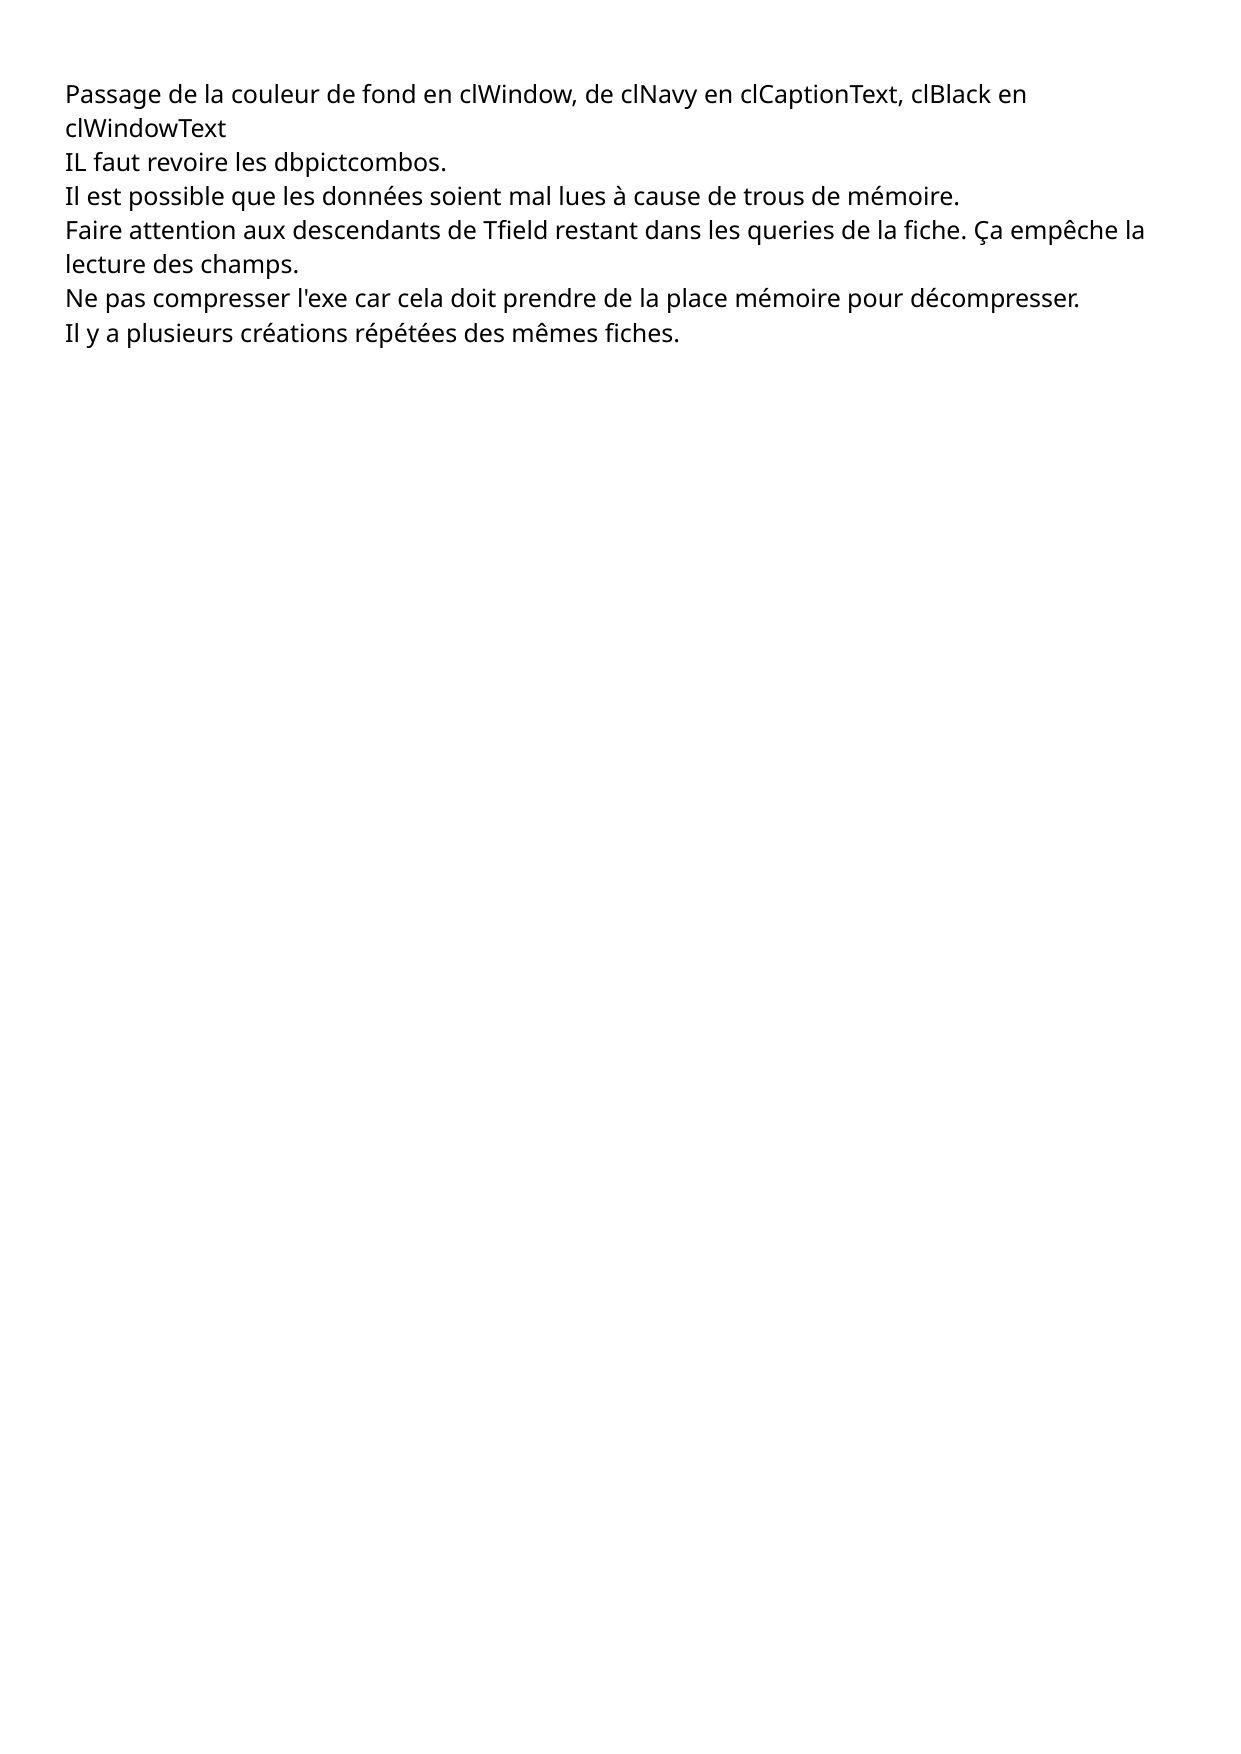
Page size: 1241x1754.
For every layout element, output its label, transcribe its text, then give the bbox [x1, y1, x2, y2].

text Passage de la couleur de fond en clWindow, de clNavy en clCaptionText, clBlack en clWindowText [65, 77, 1175, 145]
text Faire attention aux descendants de Tfield restant dans les queries de la fiche. Ça empêche la lecture des champs. [65, 213, 1175, 281]
text Il y a plusieurs créations répétées des mêmes fiches. [65, 315, 1175, 349]
text IL faut revoire les dbpictcombos. [65, 145, 1175, 179]
text Ne pas compresser l'exe car cela doit prendre de la place mémoire pour décompresser. [65, 281, 1175, 315]
text Il est possible que les données soient mal lues à cause de trous de mémoire. [65, 179, 1175, 213]
